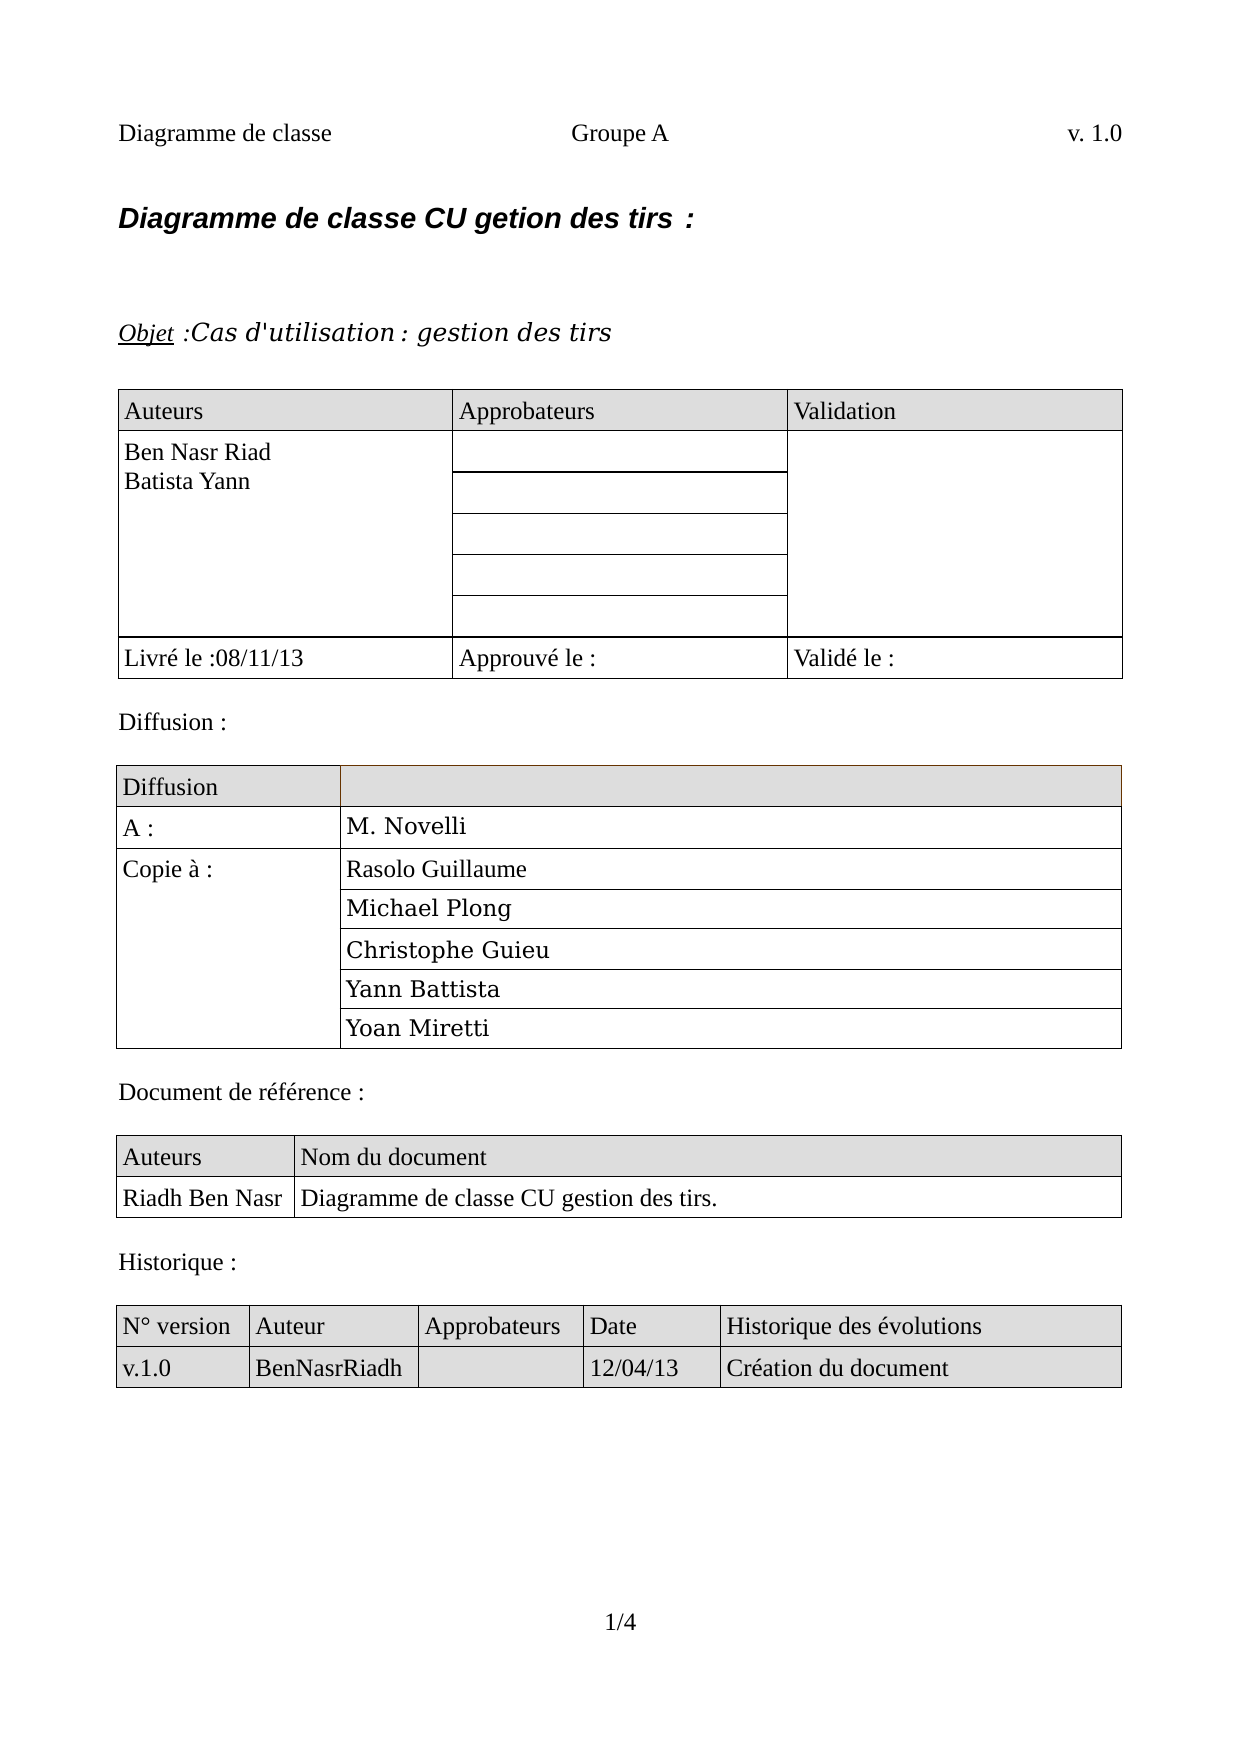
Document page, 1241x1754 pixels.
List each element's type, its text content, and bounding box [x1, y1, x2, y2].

table_cell [453, 596, 787, 636]
table_cell Riadh Ben Nasr [117, 1177, 294, 1217]
text Historique : [118, 1247, 1122, 1276]
table_cell Copie à : [117, 849, 340, 1047]
table_cell [453, 473, 787, 513]
table_cell [788, 431, 1122, 636]
table_cell [453, 555, 787, 595]
table_header N° version [117, 1306, 249, 1346]
table_header Auteur [250, 1306, 418, 1346]
table_cell Validé le : [788, 638, 1122, 678]
text Diffusion : [118, 707, 1122, 736]
table_header Auteurs [119, 390, 452, 430]
table_cell 04/12/13 [584, 1347, 720, 1387]
table_cell Ben Nasr Riad Batista Yann [119, 431, 452, 636]
table_cell [453, 514, 787, 554]
table_cell BenNasrRiadh [250, 1347, 418, 1387]
subtitle Diagramme de classe CU getion des tirs : [118, 201, 1122, 235]
table_header Diffusion [117, 766, 340, 806]
table_cell Livré le :08/11/13 [119, 638, 452, 678]
text Objet :Cas d'utilisation : gestion des tirs [118, 318, 1122, 348]
table_cell Diagramme de classe CU gestion des tirs. [295, 1177, 1121, 1217]
table_cell A : [117, 807, 340, 847]
table_header Approbateurs [453, 390, 787, 430]
table_header Validation [788, 390, 1122, 430]
table_cell [419, 1347, 583, 1387]
table_cell Rasolo Guillaume [341, 849, 1121, 889]
table_header Auteurs [117, 1136, 294, 1176]
table_cell Approuvé le : [453, 638, 787, 678]
table_cell Yann Battista [341, 970, 1121, 1008]
table_header Nom du document [295, 1136, 1121, 1176]
table_header [341, 766, 1121, 806]
table_cell Michael Plong [341, 890, 1121, 928]
table_cell M. Novelli [341, 807, 1121, 847]
text Document de référence : [118, 1077, 1122, 1106]
table_cell Yoan Miretti [341, 1009, 1121, 1047]
table_cell [453, 431, 787, 471]
table_header Approbateurs [419, 1306, 583, 1346]
table_header Historique des évolutions [721, 1306, 1121, 1346]
table_cell Création du document [721, 1347, 1121, 1387]
table_cell v.1.0 [117, 1347, 249, 1387]
table_header Date [584, 1306, 720, 1346]
table_cell Christophe Guieu [341, 929, 1121, 969]
